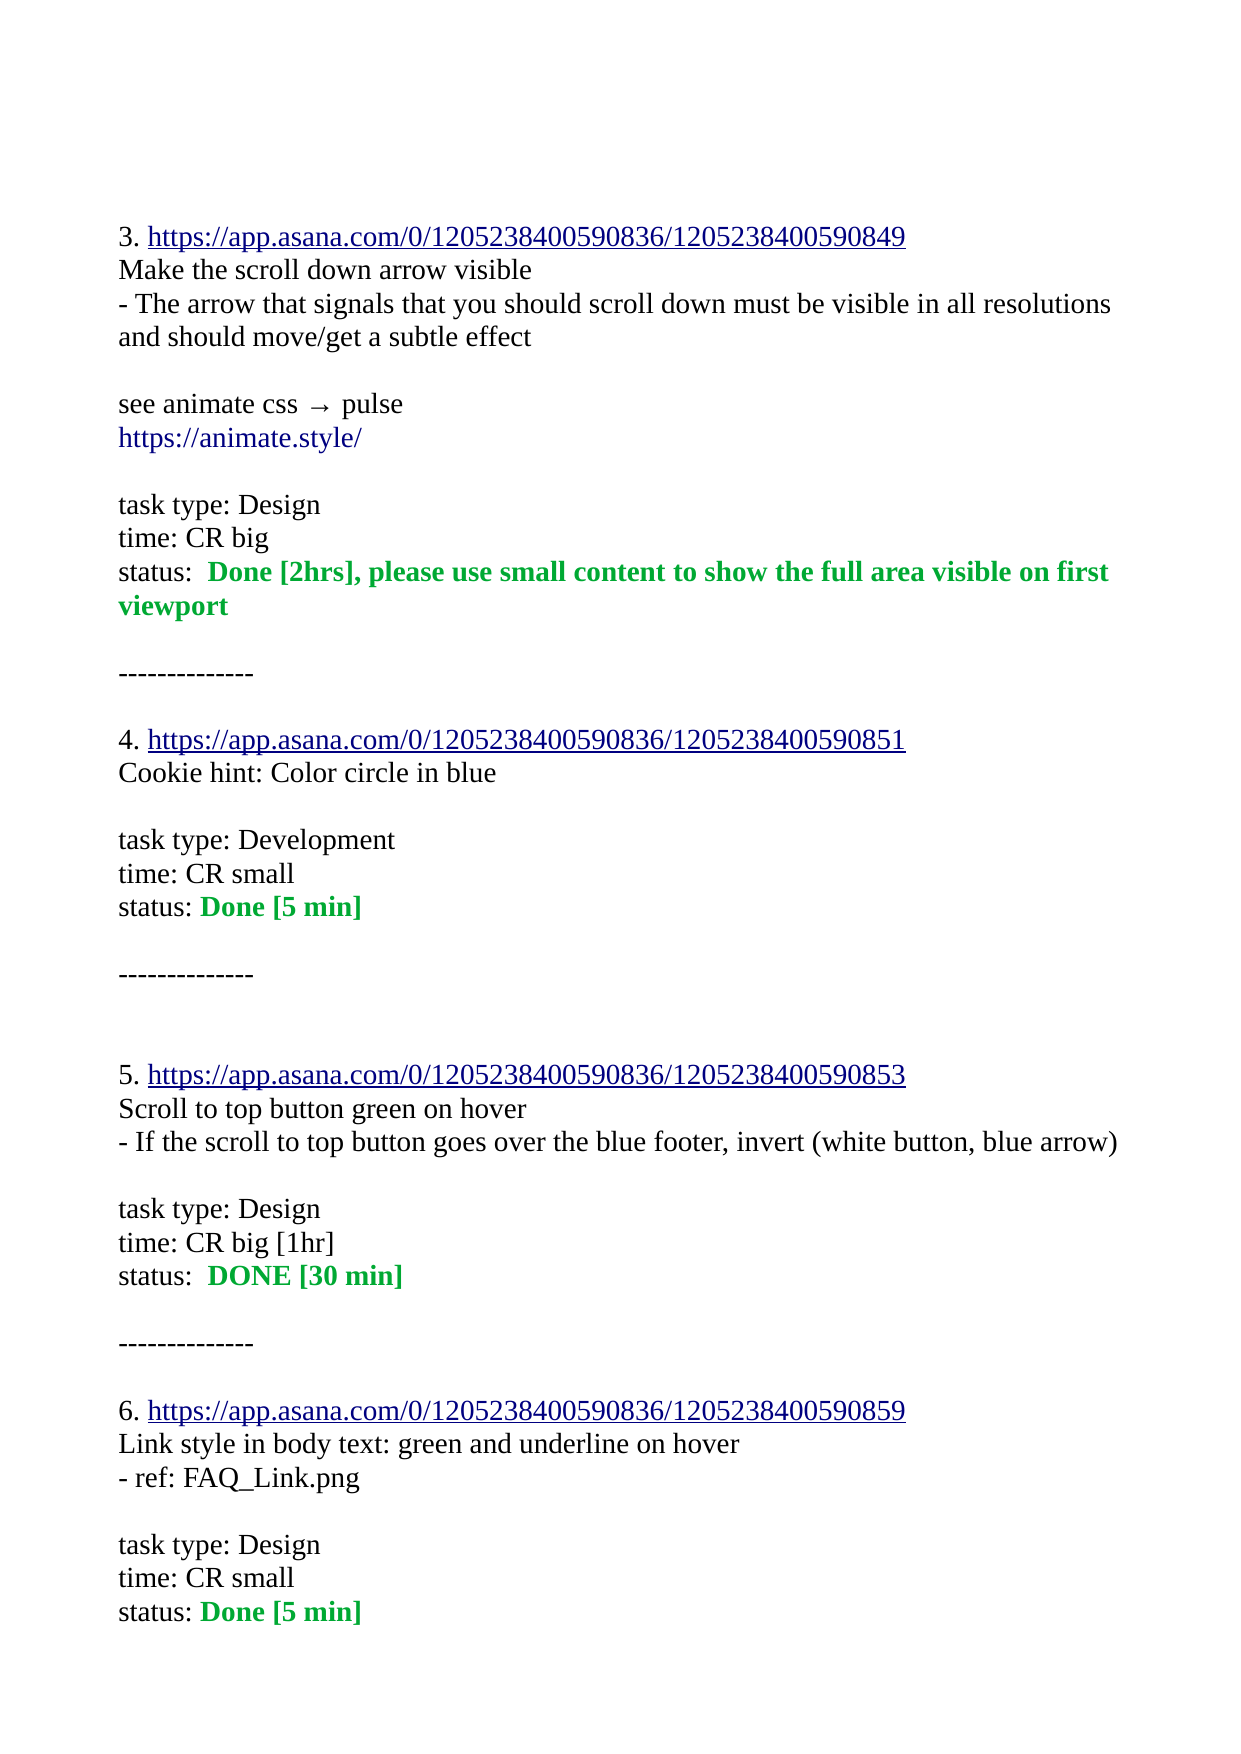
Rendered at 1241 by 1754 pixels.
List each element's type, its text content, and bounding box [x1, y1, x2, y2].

text status: Done [5 min] [118, 1594, 1122, 1627]
text 4. https://app.asana.com/0/1205238400590836/1205238400590851 [118, 722, 1122, 755]
text - The arrow that signals that you should scroll down must be visible in all resolutions and should move/get a subtle effect [118, 286, 1122, 353]
text task type: Design [118, 487, 1122, 521]
text time: CR small [118, 1560, 1122, 1594]
text status: DONE [30 min] [118, 1258, 1122, 1292]
text https://animate.style/ [118, 420, 1122, 453]
text Link style in body text: green and underline on hover [118, 1426, 1122, 1460]
text task type: Design [118, 1527, 1122, 1560]
text Scroll to top button green on hover [118, 1091, 1122, 1124]
text -------------- [118, 1326, 1122, 1359]
text -------------- [118, 655, 1122, 688]
text time: CR small [118, 856, 1122, 889]
text see animate css → pulse [118, 386, 1122, 420]
text time: CR big [1hr] [118, 1225, 1122, 1258]
text Make the scroll down arrow visible [118, 252, 1122, 286]
text 5. https://app.asana.com/0/1205238400590836/1205238400590853 [118, 1057, 1122, 1091]
text Cookie hint: Color circle in blue [118, 755, 1122, 789]
text time: CR big [118, 521, 1122, 554]
text - ref: FAQ_Link.png [118, 1460, 1122, 1493]
text 6. https://app.asana.com/0/1205238400590836/1205238400590859 [118, 1393, 1122, 1426]
text -------------- [118, 957, 1122, 990]
text - If the scroll to top button goes over the blue footer, invert (white button, blue arrow) [118, 1124, 1122, 1158]
text status: Done [5 min] [118, 889, 1122, 923]
text task type: Development [118, 822, 1122, 856]
text 3. https://app.asana.com/0/1205238400590836/1205238400590849 [118, 219, 1122, 252]
text task type: Design [118, 1191, 1122, 1225]
text status: Done [2hrs], please use small content to show the full area visible on first viewport [118, 554, 1122, 621]
